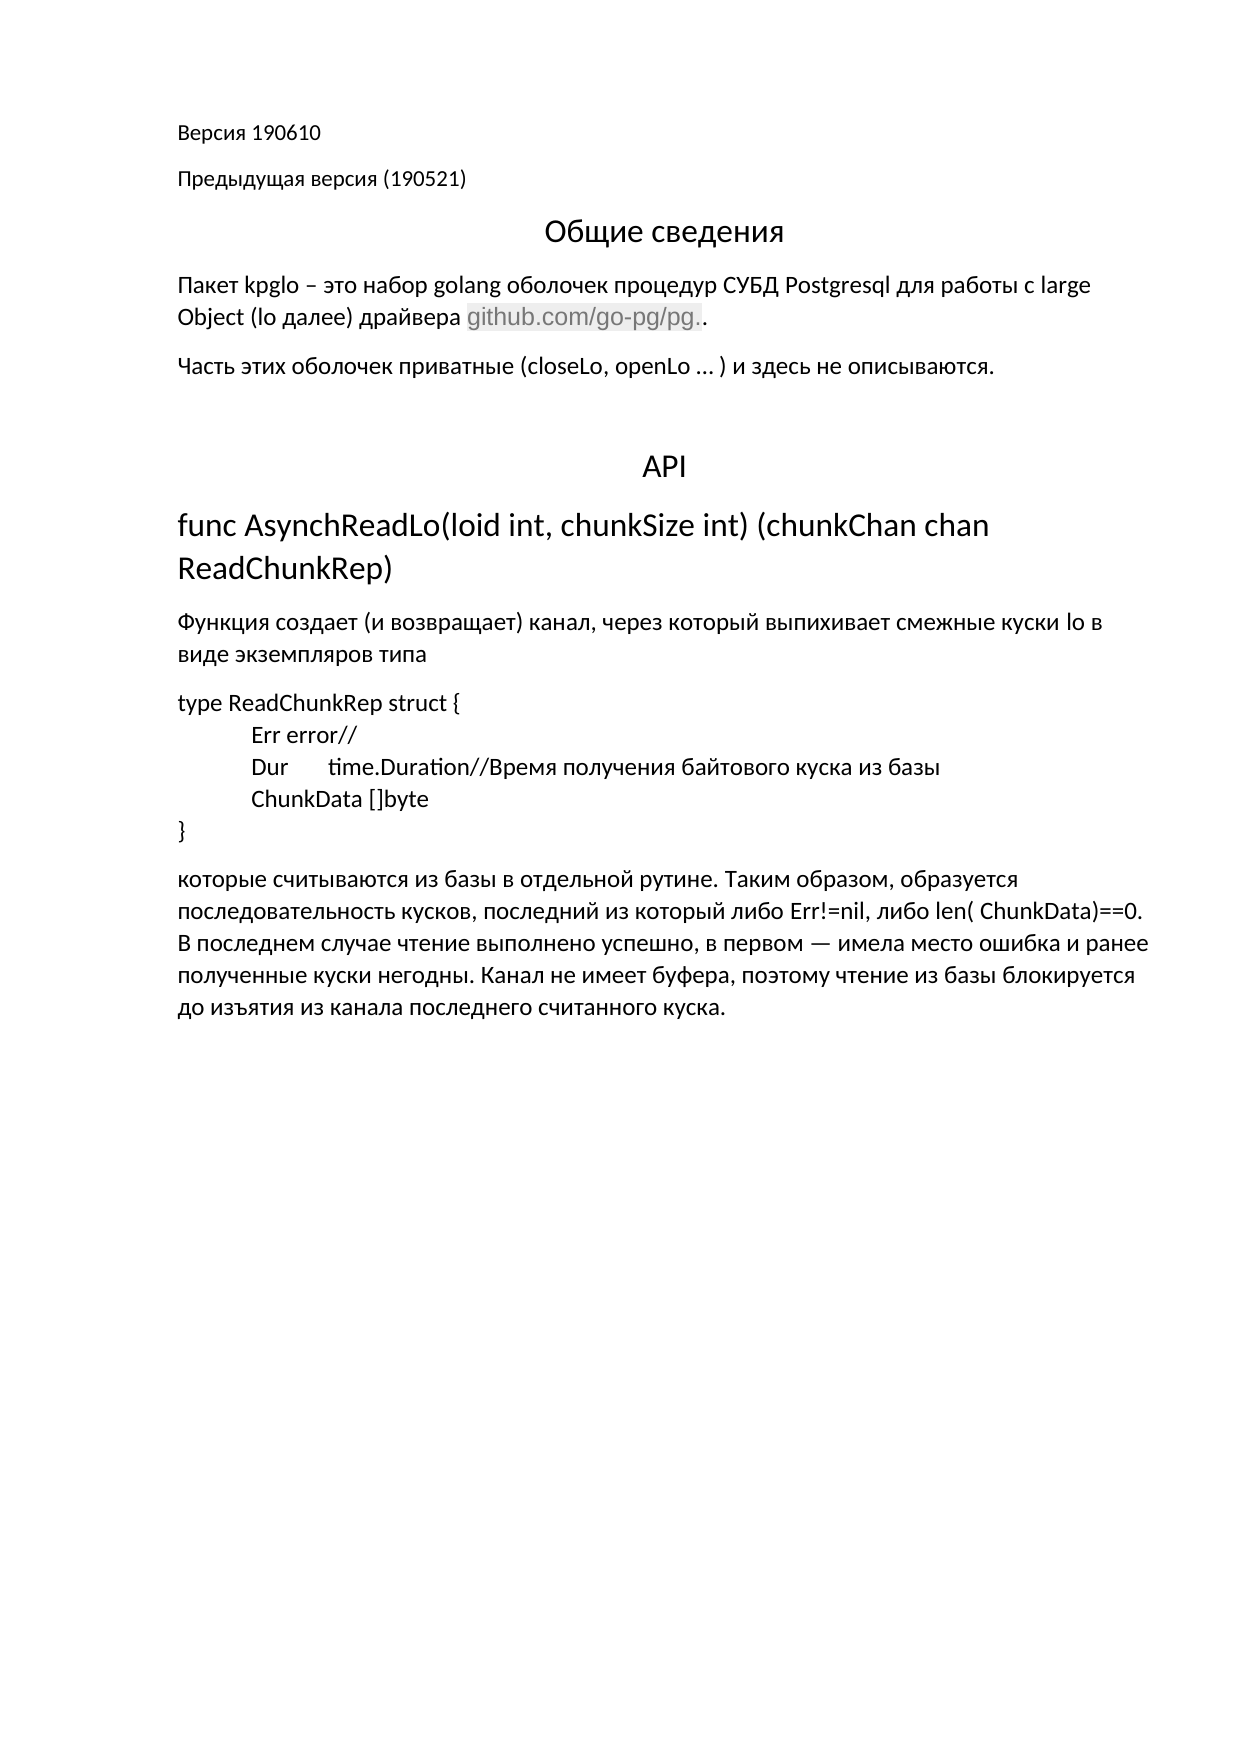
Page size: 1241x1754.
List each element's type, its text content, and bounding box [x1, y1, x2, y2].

text func AsynchReadLo(loid int, chunkSize int) (chunkChan chan ReadChunkRep) [177, 504, 1152, 588]
text которые считываются из базы в отдельной рутине. Таким образом, образуется последовательность кусков, последний из который либо Err!=nil, либо len( ChunkData)==0. В последнем случае чтение выполнено успешно, в первом — имела место ошибка и ранее полученные куски негодны. Канал не имеет буфера, поэтому чтение из базы блокируется до изъятия из канала последнего считанного куска. [177, 863, 1152, 1022]
text Часть этих оболочек приватные (closeLo, openLo … ) и здесь не описываются. [177, 350, 1152, 381]
text Предыдущая версия (190521) [177, 164, 1152, 192]
text API [177, 445, 1152, 486]
text Пакет kpglo – это набор golang оболочек процедур СУБД Postgresql для работы с large Object (lo далее) драйвера github.com/go-pg/pg.. [177, 269, 1152, 332]
text Общие сведения [177, 210, 1152, 251]
text Версия 190610 [177, 118, 1152, 146]
text type ReadChunkRep struct { Err error// Dur time.Duration//Время получения байтового куска из базы ChunkData []byte } [177, 687, 1152, 845]
text Функция создает (и возвращает) канал, через который выпихивает смежные куски lo в виде экземпляров типа [177, 606, 1152, 669]
